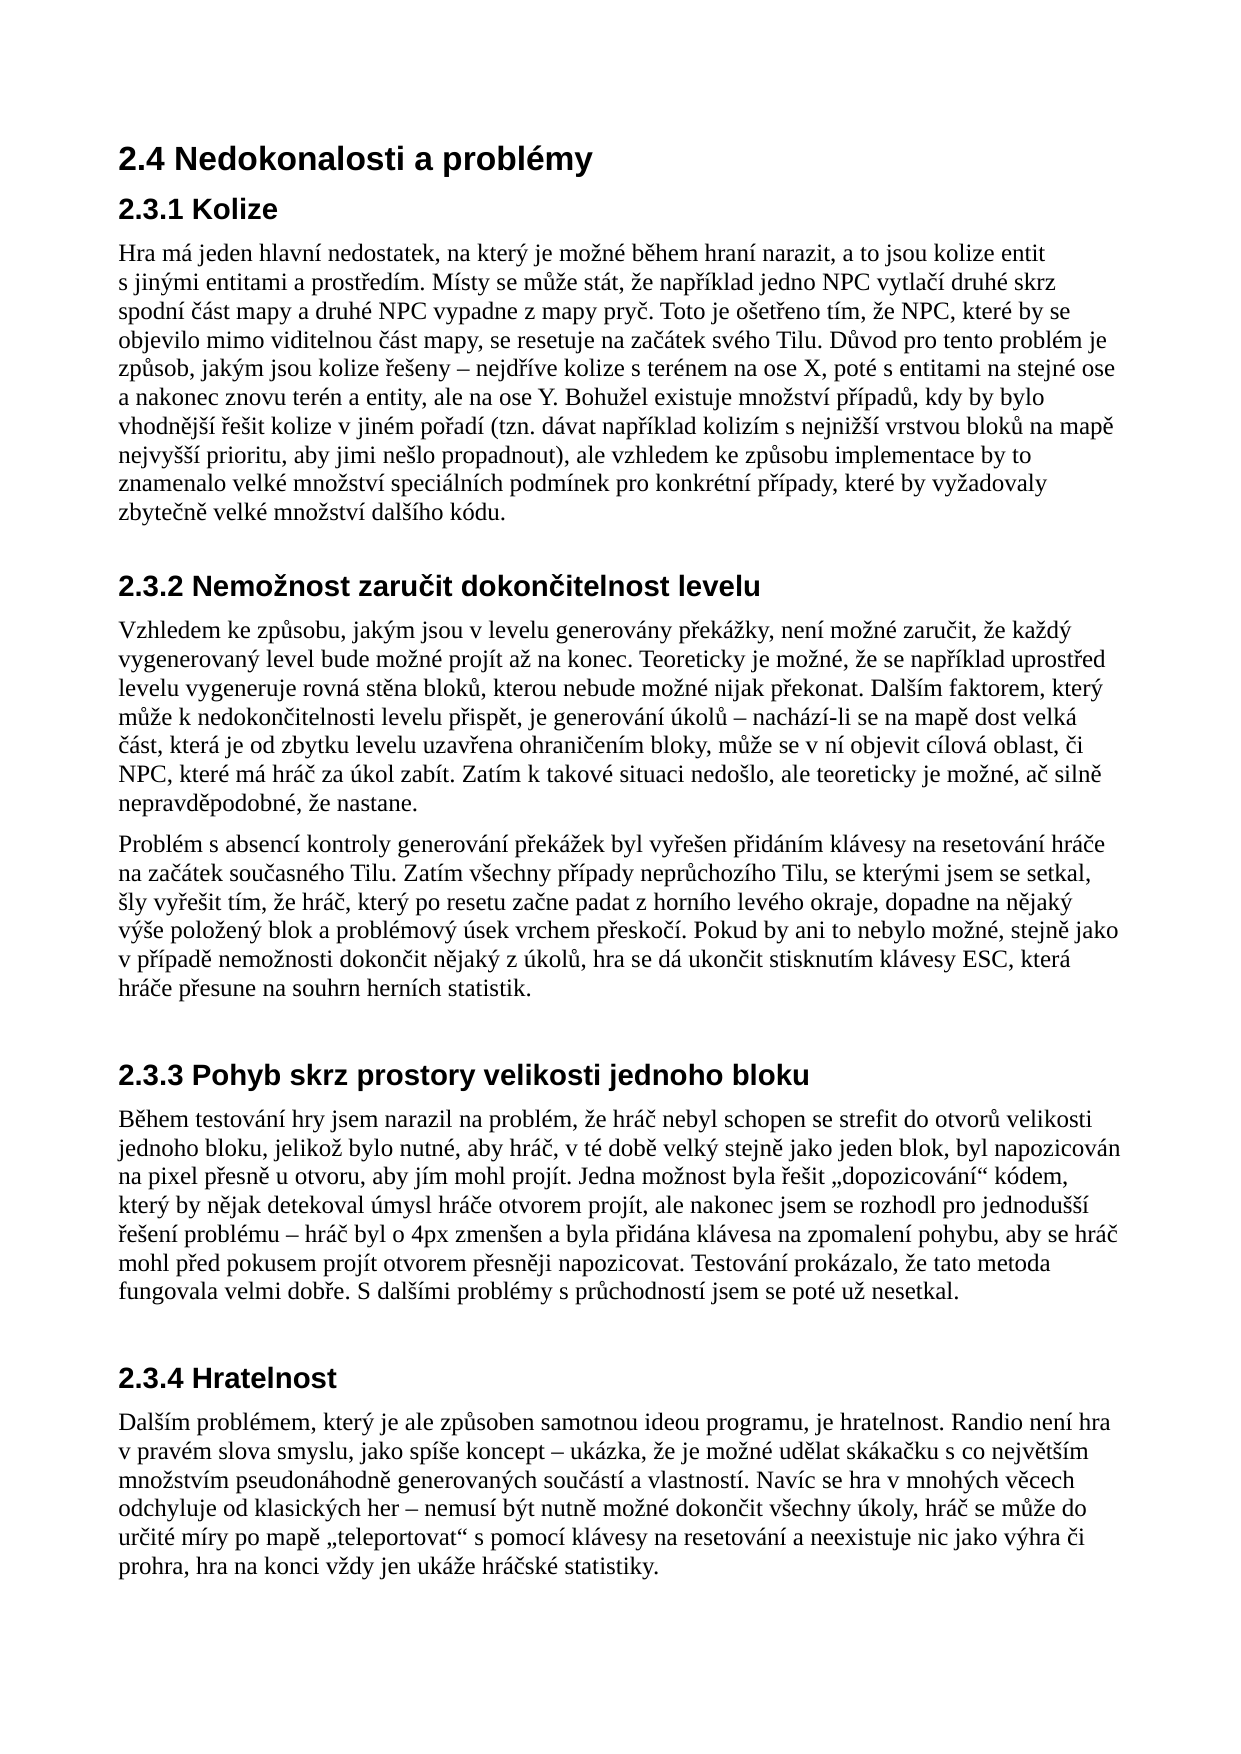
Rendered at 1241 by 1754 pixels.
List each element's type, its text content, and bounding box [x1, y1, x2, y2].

text Hra má jeden hlavní nedostatek, na který je možné během hraní narazit, a to jsou kolize entit s jinými entitami a prostředím. Místy se může stát, že například jedno NPC vytlačí druhé skrz spodní část mapy a druhé NPC vypadne z mapy pryč. Toto je ošetřeno tím, že NPC, které by se objevilo mimo viditelnou část mapy, se resetuje na začátek svého Tilu. Důvod pro tento problém je způsob, jakým jsou kolize řešeny – nejdříve kolize s terénem na ose X, poté s entitami na stejné ose a nakonec znovu terén a entity, ale na ose Y. Bohužel existuje množství případů, kdy by bylo vhodnější řešit kolize v jiném pořadí (tzn. dávat například kolizím s nejnižší vrstvou bloků na mapě nejvyšší prioritu, aby jimi nešlo propadnout), ale vzhledem ke způsobu implementace by to znamenalo velké množství speciálních podmínek pro konkrétní případy, které by vyžadovaly zbytečně velké množství dalšího kódu. [118, 238, 1122, 526]
subtitle 2.3.2 Nemožnost zaručit dokončitelnost levelu [118, 569, 1122, 603]
text Během testování hry jsem narazil na problém, že hráč nebyl schopen se strefit do otvorů velikosti jednoho bloku, jelikož bylo nutné, aby hráč, v té době velký stejně jako jeden blok, byl napozicován na pixel přesně u otvoru, aby jím mohl projít. Jedna možnost byla řešit „dopozicování“ kódem, který by nějak detekoval úmysl hráče otvorem projít, ale nakonec jsem se rozhodl pro jednodušší řešení problému – hráč byl o 4px zmenšen a byla přidána klávesa na zpomalení pohybu, aby se hráč mohl před pokusem projít otvorem přesněji napozicovat. Testování prokázalo, že tato metoda fungovala velmi dobře. S dalšími problémy s průchodností jsem se poté už nesetkal. [118, 1104, 1122, 1305]
subtitle 2.3.4 Hratelnost [118, 1361, 1122, 1395]
subtitle 2.3.3 Pohyb skrz prostory velikosti jednoho bloku [118, 1058, 1122, 1091]
text Problém s absencí kontroly generování překážek byl vyřešen přidáním klávesy na resetování hráče na začátek současného Tilu. Zatím všechny případy neprůchozího Tilu, se kterými jsem se setkal, šly vyřešit tím, že hráč, který po resetu začne padat z horního levého okraje, dopadne na nějaký výše položený blok a problémový úsek vrchem přeskočí. Pokud by ani to nebylo možné, stejně jako v případě nemožnosti dokončit nějaký z úkolů, hra se dá ukončit stisknutím klávesy ESC, která hráče přesune na souhrn herních statistik. [118, 829, 1122, 1002]
subtitle 2.3.1 Kolize [118, 192, 1122, 226]
subtitle 2.4 Nedokonalosti a problémy [118, 139, 1122, 178]
text Dalším problémem, který je ale způsoben samotnou ideou programu, je hratelnost. Randio není hra v pravém slova smyslu, jako spíše koncept – ukázka, že je možné udělat skákačku s co největším množstvím pseudonáhodně generovaných součástí a vlastností. Navíc se hra v mnohých věcech odchyluje od klasických her – nemusí být nutně možné dokončit všechny úkoly, hráč se může do určité míry po mapě „teleportovat“ s pomocí klávesy na resetování a neexistuje nic jako výhra či prohra, hra na konci vždy jen ukáže hráčské statistiky. [118, 1407, 1122, 1580]
text Vzhledem ke způsobu, jakým jsou v levelu generovány překážky, není možné zaručit, že každý vygenerovaný level bude možné projít až na konec. Teoreticky je možné, že se například uprostřed levelu vygeneruje rovná stěna bloků, kterou nebude možné nijak překonat. Dalším faktorem, který může k nedokončitelnosti levelu přispět, je generování úkolů – nachází­‑li se na mapě dost velká část, která je od zbytku levelu uzavřena ohraničením bloky, může se v ní objevit cílová oblast, či NPC, které má hráč za úkol zabít. Zatím k takové situaci nedošlo, ale teoreticky je možné, ač silně nepravděpodobné, že nastane. [118, 616, 1122, 817]
